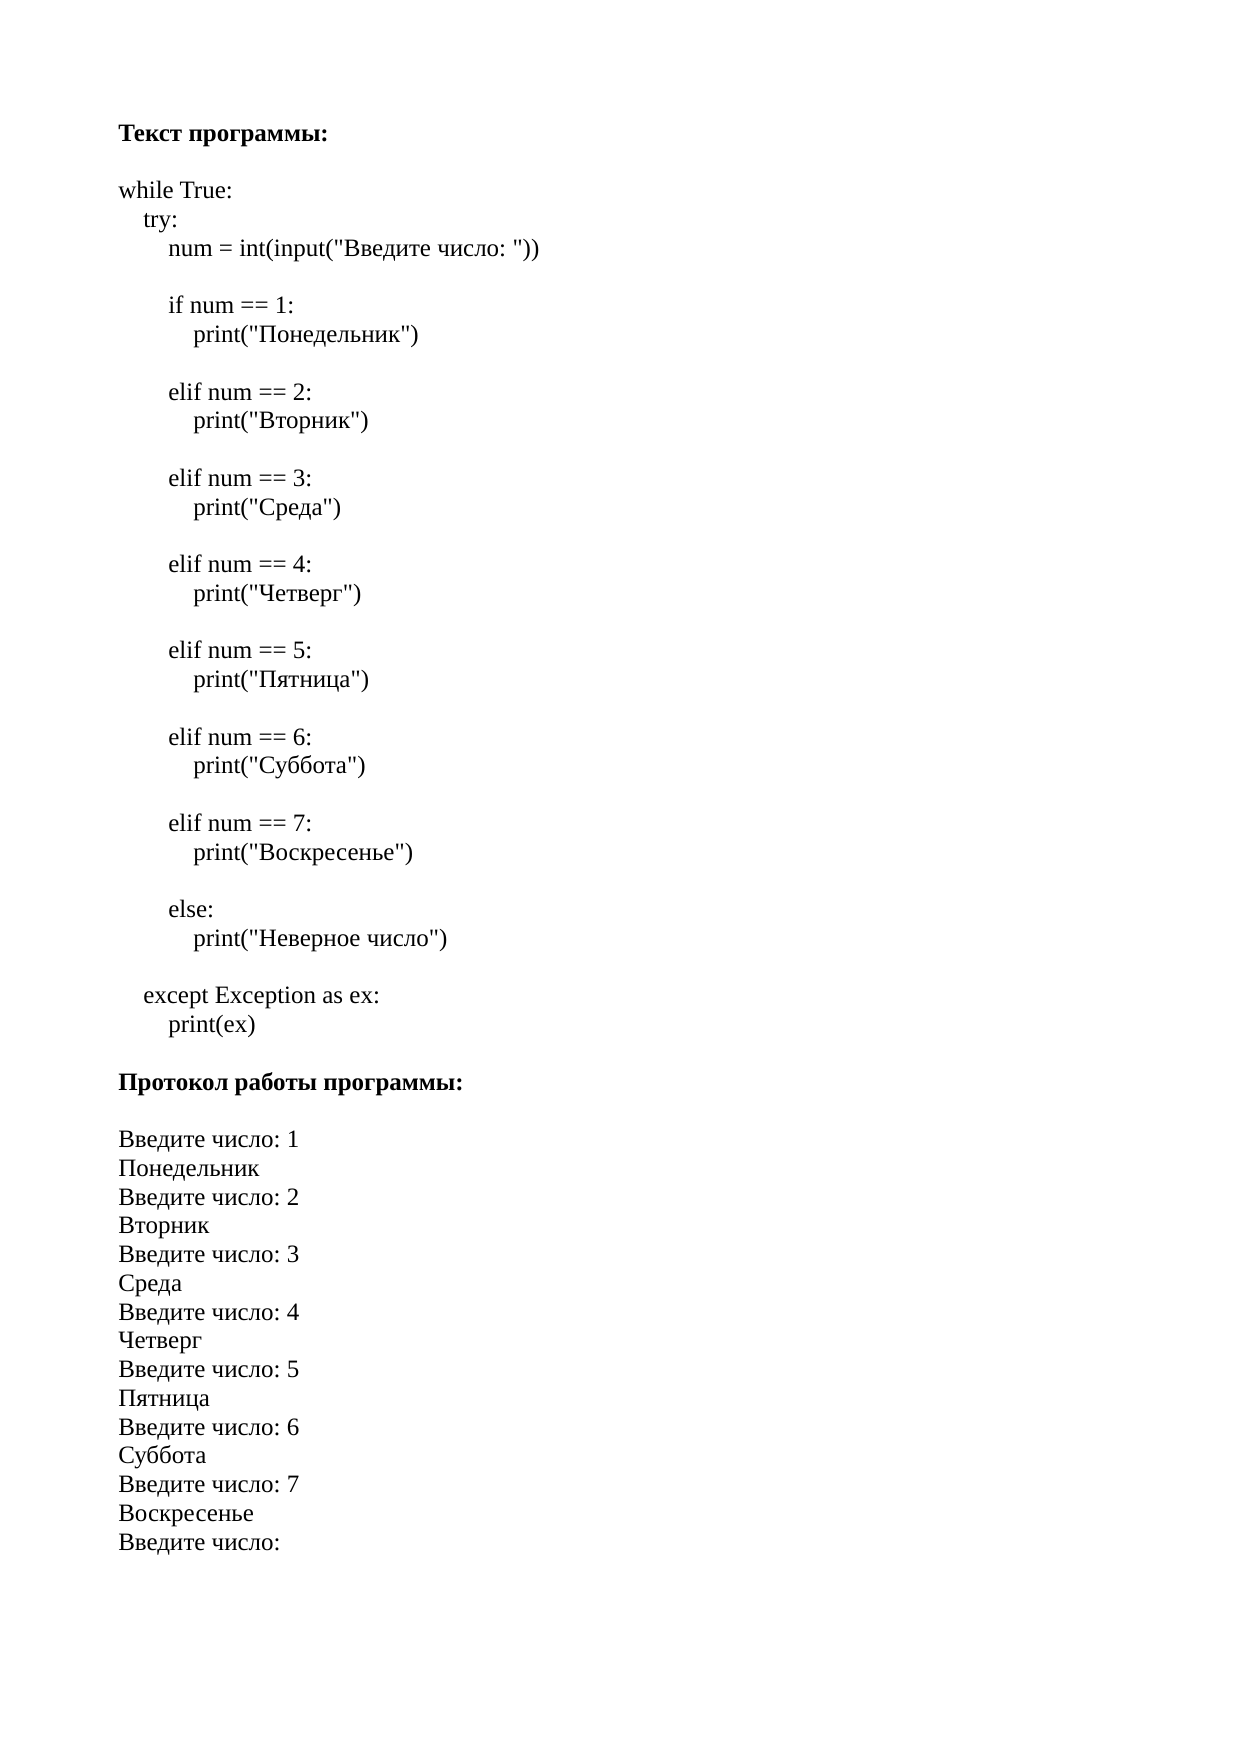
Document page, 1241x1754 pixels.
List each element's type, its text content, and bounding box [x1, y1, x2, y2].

text Введите число: 7 [118, 1469, 1122, 1498]
text Воскресенье [118, 1498, 1122, 1527]
text elif num == 2: [118, 377, 1122, 406]
text Пятница [118, 1383, 1122, 1412]
text Среда [118, 1268, 1122, 1297]
text print("Среда") [118, 492, 1122, 521]
text elif num == 4: [118, 549, 1122, 578]
text Введите число: 2 [118, 1182, 1122, 1211]
text elif num == 3: [118, 463, 1122, 492]
text Введите число: 6 [118, 1412, 1122, 1441]
text print("Четверг") [118, 578, 1122, 607]
text Протокол работы программы: [118, 1067, 1122, 1096]
text Вторник [118, 1211, 1122, 1239]
text print("Воскресенье") [118, 837, 1122, 866]
text print("Суббота") [118, 751, 1122, 779]
text print(ex) [118, 1009, 1122, 1038]
text Введите число: [118, 1527, 1122, 1556]
text except Exception as ex: [118, 981, 1122, 1009]
text elif num == 5: [118, 636, 1122, 664]
text print("Пятница") [118, 664, 1122, 693]
text elif num == 6: [118, 722, 1122, 751]
text Понедельник [118, 1153, 1122, 1182]
text Введите число: 1 [118, 1124, 1122, 1153]
text elif num == 7: [118, 808, 1122, 837]
text else: [118, 894, 1122, 923]
text Введите число: 5 [118, 1354, 1122, 1383]
text print("Понедельник") [118, 319, 1122, 348]
text while True: [118, 176, 1122, 204]
text Введите число: 3 [118, 1239, 1122, 1268]
text print("Неверное число") [118, 923, 1122, 952]
text Текст программы: [118, 118, 1122, 147]
text Суббота [118, 1441, 1122, 1469]
text if num == 1: [118, 291, 1122, 319]
text Четверг [118, 1326, 1122, 1354]
text try: [118, 204, 1122, 233]
text num = int(input("Введите число: ")) [118, 233, 1122, 262]
text print("Вторник") [118, 406, 1122, 434]
text Введите число: 4 [118, 1297, 1122, 1326]
